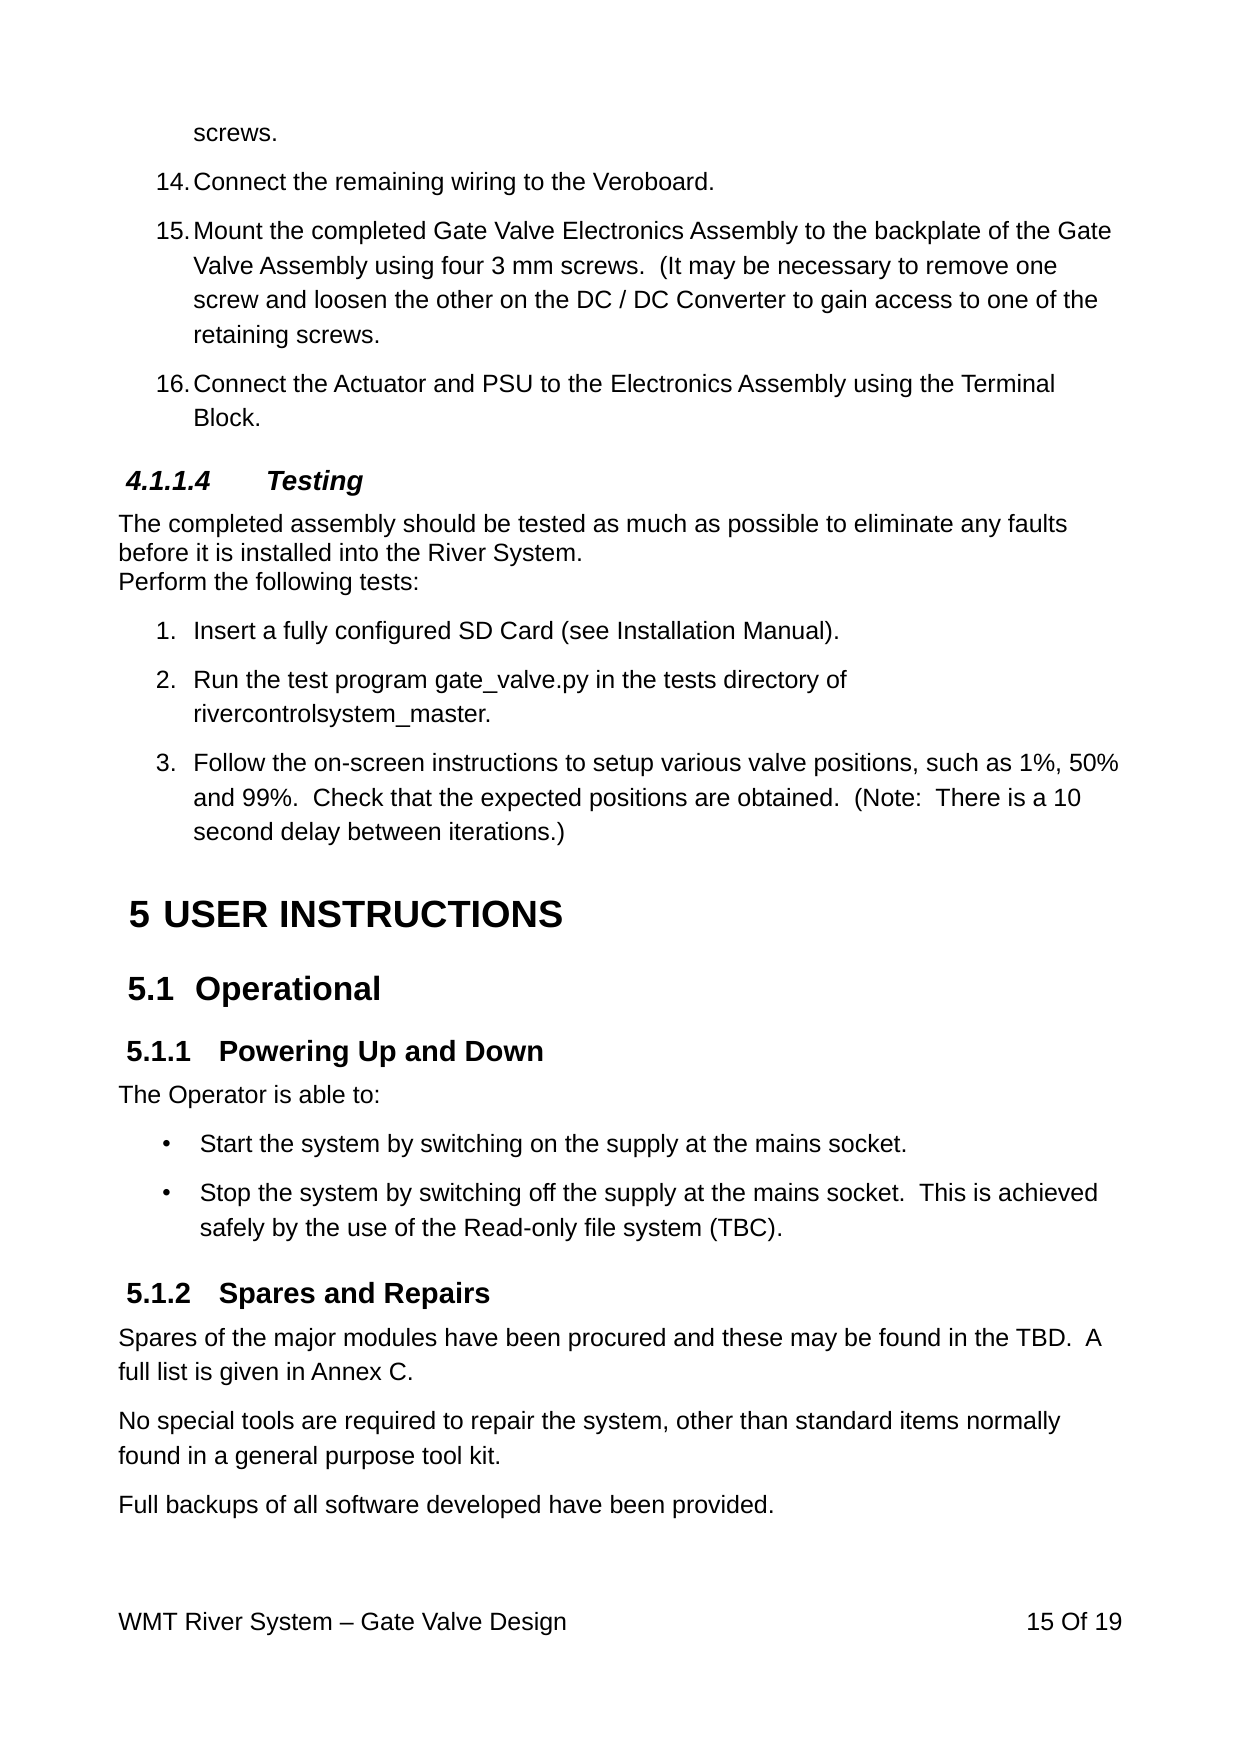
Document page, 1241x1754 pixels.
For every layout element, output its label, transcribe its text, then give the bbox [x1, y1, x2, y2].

text Spares of the major modules have been procured and these may be found in the TBD. A full list is given in Annex C. [118, 1323, 1122, 1386]
list Connect the remaining wiring to the Veroboard. [156, 167, 1122, 196]
subtitle Testing [118, 465, 1122, 497]
subtitle Powering Up and Down [118, 1034, 1122, 1068]
text No special tools are required to repair the system, other than standard items normally found in a general purpose tool kit. [118, 1406, 1122, 1469]
list Insert a fully configured SD Card (see Installation Manual). [156, 616, 1122, 644]
text Full backups of all software developed have been provided. [118, 1490, 1122, 1518]
text The Operator is able to: [118, 1080, 1122, 1109]
text The completed assembly should be tested as much as possible to eliminate any faults before it is installed into the River System. [118, 509, 1122, 567]
list Connect the Actuator and PSU to the Electronics Assembly using the Terminal Block. [156, 369, 1122, 432]
text Perform the following tests: [118, 567, 1122, 595]
subtitle Spares and Repairs [118, 1277, 1122, 1310]
list Mount the completed Gate Valve Electronics Assembly to the backplate of the Gate Valve Assembly using four 3 mm screws. (It may be necessary to remove one screw and loosen the other on the DC / DC Converter to gain access to one of the retaining screws. [156, 216, 1122, 348]
list Follow the on-screen instructions to setup various valve positions, such as 1%, 50% and 99%. Check that the expected positions are obtained. (Note: There is a 10 second delay between iterations.) [156, 748, 1122, 846]
list Stop the system by switching off the supply at the mains socket. This is achieved safely by the use of the Read-only file system (TBC). [162, 1178, 1122, 1242]
list Start the system by switching on the supply at the mains socket. [162, 1129, 1122, 1158]
list screws. [156, 118, 1122, 147]
list Run the test program gate_valve.py in the tests directory of rivercontrolsystem_master. [156, 665, 1122, 728]
subtitle Operational [118, 968, 1122, 1007]
subtitle USER INSTRUCTIONS [118, 891, 1122, 935]
